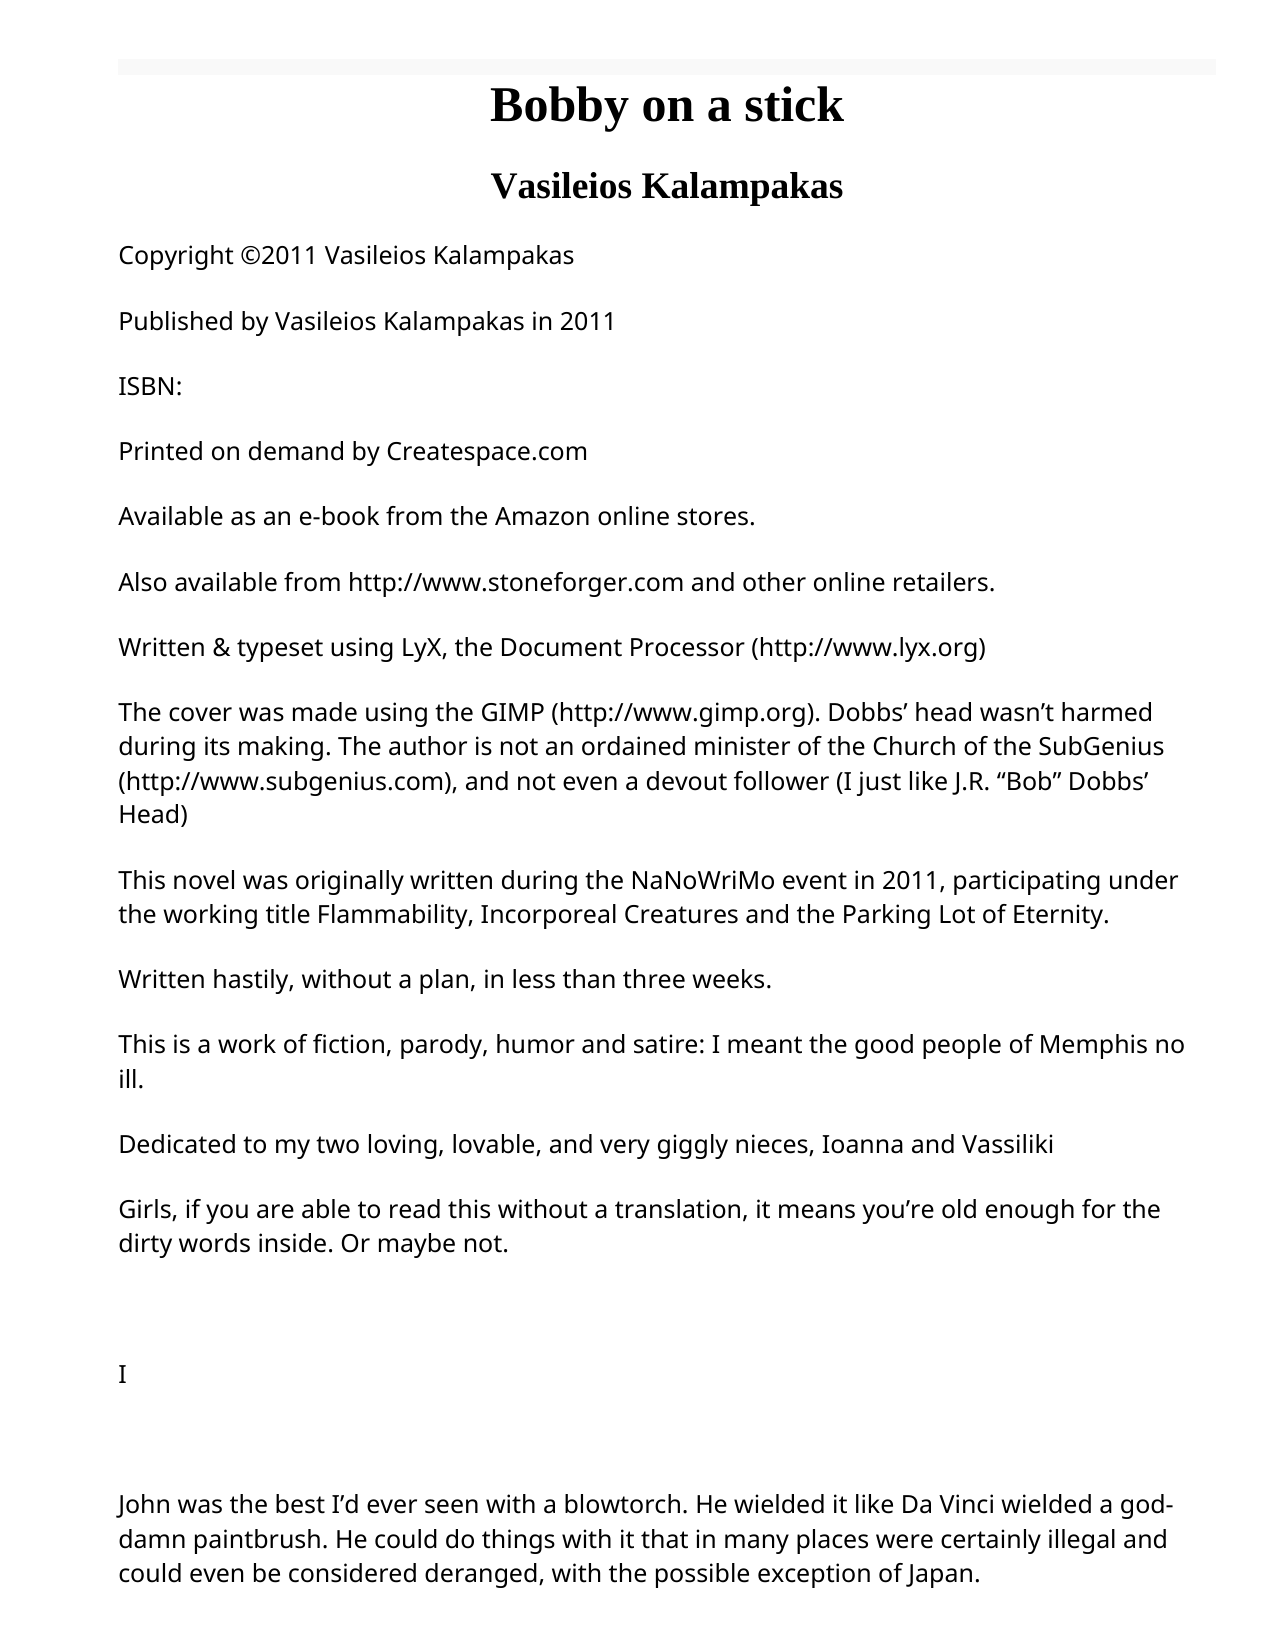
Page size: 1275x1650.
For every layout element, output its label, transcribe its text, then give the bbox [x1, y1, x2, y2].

text The cover was made using the GIMP (http://www.gimp.org). Dobbs’ head wasn’t harmed during its making. The author is not an ordained minister of the Church of the SubGenius (http://www.subgenius.com), and not even a devout follower (I just like J.R. “Bob” Dobbs’ Head) [118, 695, 1216, 831]
text Printed on demand by Createspace.com [118, 434, 1216, 468]
text I [118, 1357, 1216, 1391]
text Written & typeset using LyX, the Document Processor (http://www.lyx.org) [118, 630, 1216, 664]
text Published by Vasileios Kalampakas in 2011 [118, 303, 1216, 337]
text Copyright ©2011 Vasileios Kalampakas [118, 238, 1216, 272]
text Available as an e-book from the Amazon online stores. [118, 499, 1216, 533]
text ISBN: [118, 368, 1216, 402]
text Dedicated to my two loving, lovable, and very giggly nieces, Ioanna and Vassiliki [118, 1127, 1200, 1161]
text Written hastily, without a plan, in less than three weeks. [118, 962, 1216, 996]
text Girls, if you are able to read this without a translation, it means you’re old enough for the dirty words inside. Or maybe not. [118, 1192, 1216, 1260]
text This is a work of fiction, parody, humor and satire: I meant the good people of Memphis no ill. [118, 1027, 1216, 1095]
text Also available from http://www.stoneforger.com and other online retailers. [118, 564, 1216, 598]
title Bobby on a stick [134, 75, 1200, 132]
text This novel was originally written during the NaNoWriMo event in 2011, participating under the working title Flammability, Incorporeal Creatures and the Parking Lot of Eternity. [118, 862, 1216, 931]
text John was the best I’d ever seen with a blowtorch. He wielded it like Da Vinci wielded a god-damn paintbrush. He could do things with it that in many places were certainly illegal and could even be considered deranged, with the possible exception of Japan. [118, 1487, 1216, 1589]
subtitle Vasileios Kalampakas [134, 163, 1200, 207]
